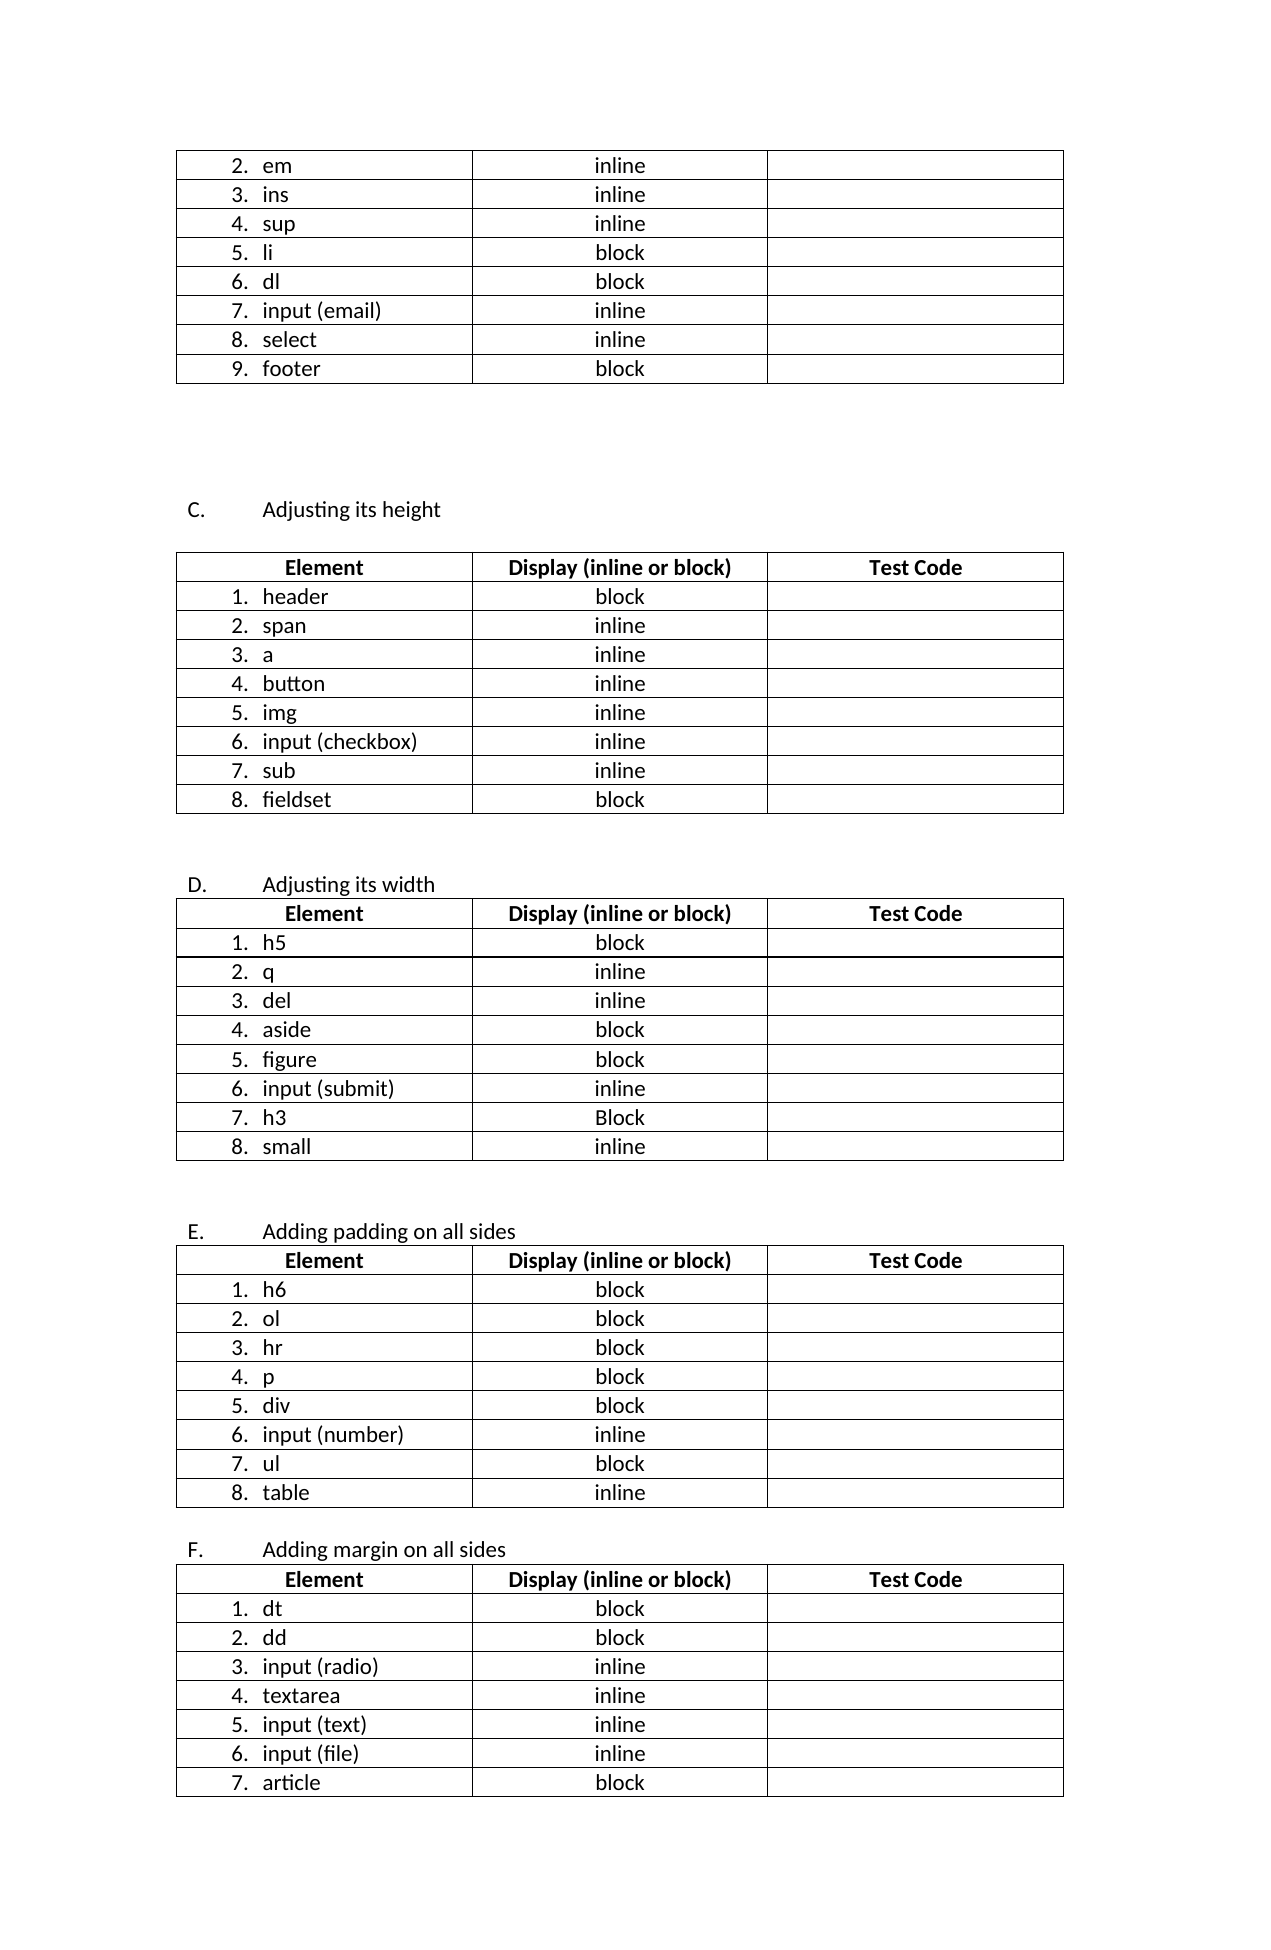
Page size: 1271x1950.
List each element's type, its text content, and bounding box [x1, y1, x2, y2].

table_header Element [461, 899, 472, 927]
table_cell block [757, 267, 767, 295]
table_cell inline [757, 756, 767, 784]
table_cell [1053, 669, 1063, 697]
table_cell [768, 987, 779, 1014]
table_cell block [757, 1450, 767, 1477]
table_cell inline [473, 1681, 483, 1709]
table_cell input (submit) [461, 1074, 472, 1102]
table_cell table [461, 1479, 472, 1507]
table_cell [1053, 1768, 1063, 1796]
table_cell [768, 1016, 779, 1044]
table_cell inline [473, 698, 483, 726]
table_cell [768, 1623, 779, 1651]
table_cell inline [473, 1652, 483, 1680]
table_cell block [757, 929, 767, 956]
table_cell [768, 296, 779, 324]
table_cell [1053, 756, 1063, 784]
table_cell [768, 727, 779, 755]
table_cell block [757, 1623, 767, 1651]
table_cell block [473, 1304, 483, 1332]
table_cell [768, 1652, 779, 1680]
list Adding padding on all sides [187, 1217, 1083, 1245]
table_cell inline [757, 1652, 767, 1680]
table_cell sub [461, 756, 472, 784]
table_cell small [461, 1132, 472, 1160]
table_cell inline [757, 1681, 767, 1709]
table_cell inline [473, 640, 483, 668]
table_cell inline [473, 756, 483, 784]
table_cell block [473, 1450, 483, 1477]
table_cell block [757, 1391, 767, 1419]
table_cell [768, 325, 779, 353]
table_cell Block [473, 1103, 483, 1131]
table_cell [768, 267, 779, 295]
table_cell block [473, 1016, 483, 1044]
table_cell header [461, 582, 472, 610]
table_cell [1053, 727, 1063, 755]
table_cell inline [473, 987, 483, 1014]
table_cell [768, 1681, 779, 1709]
table_cell [1053, 151, 1063, 179]
table_cell [768, 1275, 779, 1303]
table_cell [768, 180, 779, 208]
table_cell div [461, 1391, 472, 1419]
table_cell block [757, 1362, 767, 1390]
list Adjusting its height [187, 496, 1083, 524]
table_header Test Code [1053, 553, 1063, 581]
table_cell block [757, 355, 767, 382]
table_cell [1053, 1016, 1063, 1044]
table_cell [1053, 238, 1063, 266]
table_cell [768, 1304, 779, 1332]
table_cell block [473, 1333, 483, 1361]
table_cell [1053, 1710, 1063, 1738]
table_cell [1053, 355, 1063, 382]
table_cell [768, 698, 779, 726]
table_header Test Code [768, 553, 779, 581]
table_cell [768, 1103, 779, 1131]
table_cell input (radio) [461, 1652, 472, 1680]
table_cell aside [461, 1016, 472, 1044]
table_cell [1053, 180, 1063, 208]
table_cell block [473, 1045, 483, 1073]
table_cell input (file) [461, 1739, 472, 1767]
table_cell dd [461, 1623, 472, 1651]
table_cell block [757, 1045, 767, 1073]
table_cell inline [757, 1710, 767, 1738]
table_cell em [461, 151, 472, 179]
table_cell block [473, 1623, 483, 1651]
table_header Element [177, 1246, 188, 1274]
table_cell del [461, 987, 472, 1014]
table_cell ins [461, 180, 472, 208]
table_cell block [757, 1333, 767, 1361]
table_cell [1053, 209, 1063, 237]
table_cell [1053, 325, 1063, 353]
table_cell inline [473, 180, 483, 208]
table_header Test Code [768, 1565, 779, 1593]
table_cell inline [473, 151, 483, 179]
table_cell [768, 1333, 779, 1361]
table_cell [1053, 267, 1063, 295]
table_cell a [461, 640, 472, 668]
table_cell inline [473, 1710, 483, 1738]
table_cell block [473, 1362, 483, 1390]
table_cell li [461, 238, 472, 266]
table_header Test Code [768, 1246, 779, 1274]
list Adjusting its width [187, 870, 1083, 898]
table_cell [1053, 1391, 1063, 1419]
table_cell [768, 1420, 779, 1448]
table_cell [1053, 1739, 1063, 1767]
table_cell block [757, 1304, 767, 1332]
table_cell [1053, 582, 1063, 610]
table_cell [1053, 785, 1063, 813]
table_cell [1053, 611, 1063, 639]
table_cell block [757, 1016, 767, 1044]
table_cell [1053, 987, 1063, 1014]
table_cell block [757, 1594, 767, 1622]
table_cell inline [757, 296, 767, 324]
table_cell [768, 1132, 779, 1160]
table_cell [1053, 1103, 1063, 1131]
table_header Element [461, 1246, 472, 1274]
table_cell block [473, 1391, 483, 1419]
table_cell [1053, 698, 1063, 726]
table_cell block [473, 1768, 483, 1796]
table_cell inline [757, 209, 767, 237]
table_cell button [461, 669, 472, 697]
table_cell block [757, 785, 767, 813]
table_cell block [757, 1768, 767, 1796]
table_cell [768, 640, 779, 668]
table_cell block [473, 238, 483, 266]
table_cell [768, 611, 779, 639]
table_cell inline [757, 987, 767, 1014]
table_cell select [461, 325, 472, 353]
table_header Test Code [1053, 1246, 1063, 1274]
table_cell [1053, 1450, 1063, 1477]
table_cell inline [473, 1479, 483, 1507]
table_cell inline [473, 611, 483, 639]
table_cell [1053, 929, 1063, 956]
table_header Element [461, 1565, 472, 1593]
table_cell span [461, 611, 472, 639]
table_header Element [177, 1565, 188, 1593]
table_cell [768, 151, 779, 179]
table_cell ul [461, 1450, 472, 1477]
table_cell block [473, 355, 483, 382]
table_cell figure [461, 1045, 472, 1073]
table_cell ol [461, 1304, 472, 1332]
table_cell [1053, 1074, 1063, 1102]
table_cell [768, 209, 779, 237]
table_cell [768, 355, 779, 382]
table_cell [768, 958, 779, 986]
table_cell inline [473, 958, 483, 986]
table_cell [768, 1479, 779, 1507]
table_header Test Code [1053, 899, 1063, 927]
table_header Element [177, 899, 188, 927]
table_cell hr [461, 1333, 472, 1361]
table_cell inline [757, 669, 767, 697]
table_cell [1053, 640, 1063, 668]
table_cell [768, 1739, 779, 1767]
table_cell [768, 1391, 779, 1419]
table_cell inline [757, 1132, 767, 1160]
table_cell block [473, 1275, 483, 1303]
table_cell block [757, 582, 767, 610]
table_cell inline [473, 1132, 483, 1160]
table_cell block [473, 929, 483, 956]
table_cell [768, 1362, 779, 1390]
table_cell [768, 1594, 779, 1622]
table_cell [768, 1710, 779, 1738]
table_cell inline [473, 1074, 483, 1102]
table_cell article [461, 1768, 472, 1796]
table_cell inline [473, 1420, 483, 1448]
table_header Element [461, 553, 472, 581]
table_cell input (email) [461, 296, 472, 324]
table_cell img [461, 698, 472, 726]
table_cell inline [757, 611, 767, 639]
table_cell inline [473, 669, 483, 697]
table_cell [768, 1768, 779, 1796]
table_cell fieldset [461, 785, 472, 813]
table_cell block [473, 1594, 483, 1622]
table_cell [1053, 1420, 1063, 1448]
table_cell block [757, 1275, 767, 1303]
table_cell inline [757, 180, 767, 208]
table_cell [768, 1074, 779, 1102]
table_cell inline [757, 698, 767, 726]
table_cell [1053, 1594, 1063, 1622]
table_cell footer [461, 355, 472, 382]
table_cell [1053, 1681, 1063, 1709]
table_cell inline [473, 209, 483, 237]
table_cell [768, 238, 779, 266]
table_cell inline [473, 727, 483, 755]
table_cell [768, 1045, 779, 1073]
table_cell [1053, 1304, 1063, 1332]
table_cell [768, 669, 779, 697]
table_cell [768, 929, 779, 956]
table_cell inline [473, 1739, 483, 1767]
table_cell [768, 756, 779, 784]
table_cell [1053, 1275, 1063, 1303]
table_cell h5 [461, 929, 472, 956]
table_cell inline [473, 325, 483, 353]
table_cell block [473, 785, 483, 813]
table_cell h6 [461, 1275, 472, 1303]
table_cell inline [757, 1739, 767, 1767]
table_cell inline [757, 640, 767, 668]
table_cell dl [461, 267, 472, 295]
table_cell inline [757, 958, 767, 986]
table_cell inline [473, 296, 483, 324]
table_cell input (number) [461, 1420, 472, 1448]
table_cell [1053, 1479, 1063, 1507]
table_cell block [473, 267, 483, 295]
table_cell inline [757, 1479, 767, 1507]
table_header Element [177, 553, 188, 581]
table_cell textarea [461, 1681, 472, 1709]
table_cell [1053, 1045, 1063, 1073]
table_cell input (text) [461, 1710, 472, 1738]
table_cell block [757, 238, 767, 266]
table_cell Block [757, 1103, 767, 1131]
table_cell inline [757, 1074, 767, 1102]
table_cell inline [757, 151, 767, 179]
table_cell h3 [461, 1103, 472, 1131]
table_cell block [473, 582, 483, 610]
table_cell dt [461, 1594, 472, 1622]
table_cell [768, 1450, 779, 1477]
table_cell [768, 582, 779, 610]
table_cell p [461, 1362, 472, 1390]
table_cell [1053, 1333, 1063, 1361]
table_cell [1053, 958, 1063, 986]
table_cell [768, 785, 779, 813]
table_cell sup [461, 209, 472, 237]
table_cell [1053, 1132, 1063, 1160]
table_header Test Code [1053, 1565, 1063, 1593]
table_cell [1053, 1362, 1063, 1390]
table_header Test Code [768, 899, 779, 927]
table_cell [1053, 1623, 1063, 1651]
list Adding margin on all sides [187, 1536, 1083, 1564]
table_cell [1053, 296, 1063, 324]
table_cell inline [757, 727, 767, 755]
table_cell inline [757, 1420, 767, 1448]
table_cell inline [757, 325, 767, 353]
table_cell q [461, 958, 472, 986]
table_cell [1053, 1652, 1063, 1680]
